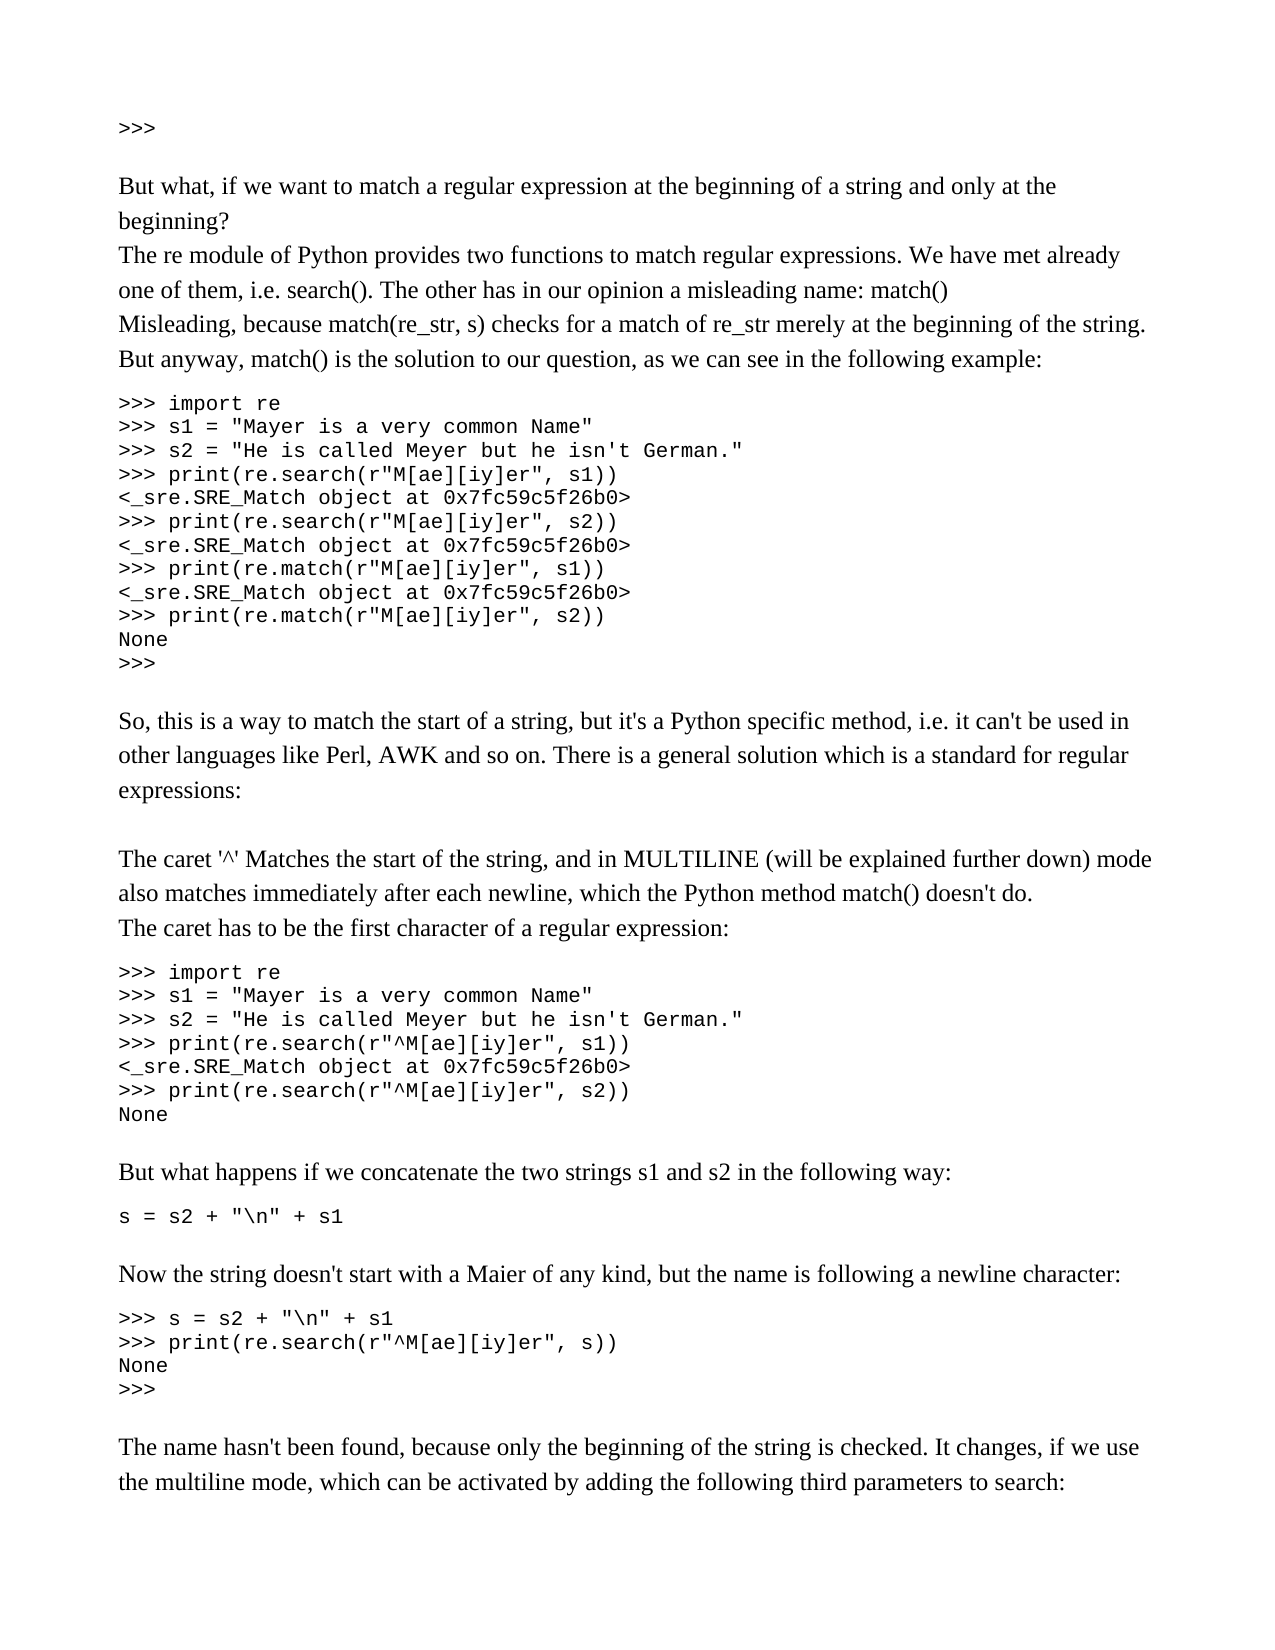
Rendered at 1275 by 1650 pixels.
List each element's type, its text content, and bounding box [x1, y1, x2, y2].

text >>> [118, 1379, 1157, 1403]
text >>> print(re.search(r"^M[ae][iy]er", s1)) [118, 1033, 1157, 1056]
text >>> s = s2 + "\n" + s1 [118, 1308, 1157, 1332]
text The name hasn't been found, because only the beginning of the string is checked. It changes, if we use the multiline mode, which can be activated by adding the following third parameters to search: [118, 1432, 1157, 1495]
text None [118, 629, 1157, 653]
text >>> import re [118, 393, 1157, 416]
text >>> print(re.search(r"M[ae][iy]er", s2)) [118, 511, 1157, 534]
text >>> s1 = "Mayer is a very common Name" [118, 416, 1157, 440]
text >>> print(re.search(r"M[ae][iy]er", s1)) [118, 464, 1157, 487]
text <_sre.SRE_Match object at 0x7fc59c5f26b0> [118, 487, 1157, 511]
text None [118, 1104, 1157, 1127]
text >>> print(re.search(r"^M[ae][iy]er", s2)) [118, 1080, 1157, 1104]
text >>> s2 = "He is called Meyer but he isn't German." [118, 1009, 1157, 1033]
text But what happens if we concatenate the two strings s1 and s2 in the following way: [118, 1157, 1157, 1186]
text s = s2 + "\n" + s1 [118, 1206, 1157, 1229]
text >>> print(re.match(r"M[ae][iy]er", s1)) [118, 558, 1157, 582]
text >>> import re [118, 962, 1157, 986]
text But what, if we want to match a regular expression at the beginning of a string and only at the beginning? The re module of Python provides two functions to match regular expressions. We have met already one of them, i.e. search(). The other has in our opinion a misleading name: match() Misleading, because match(re_str, s) checks for a match of re_str merely at the beginning of the string. But anyway, match() is the solution to our question, as we can see in the following example: [118, 171, 1157, 372]
text <_sre.SRE_Match object at 0x7fc59c5f26b0> [118, 1056, 1157, 1080]
text >>> s2 = "He is called Meyer but he isn't German." [118, 440, 1157, 464]
text >>> [118, 118, 1157, 142]
text >>> [118, 653, 1157, 676]
text >>> print(re.match(r"M[ae][iy]er", s2)) [118, 606, 1157, 629]
text <_sre.SRE_Match object at 0x7fc59c5f26b0> [118, 582, 1157, 606]
text <_sre.SRE_Match object at 0x7fc59c5f26b0> [118, 534, 1157, 558]
text >>> s1 = "Mayer is a very common Name" [118, 986, 1157, 1009]
text So, this is a way to match the start of a string, but it's a Python specific method, i.e. it can't be used in other languages like Perl, AWK and so on. There is a general solution which is a standard for regular expressions: The caret '^' Matches the start of the string, and in MULTILINE (will be explained further down) mode also matches immediately after each newline, which the Python method match() doesn't do. The caret has to be the first character of a regular expression: [118, 706, 1157, 942]
text Now the string doesn't start with a Maier of any kind, but the name is following a newline character: [118, 1259, 1157, 1288]
text None [118, 1355, 1157, 1379]
text >>> print(re.search(r"^M[ae][iy]er", s)) [118, 1332, 1157, 1355]
